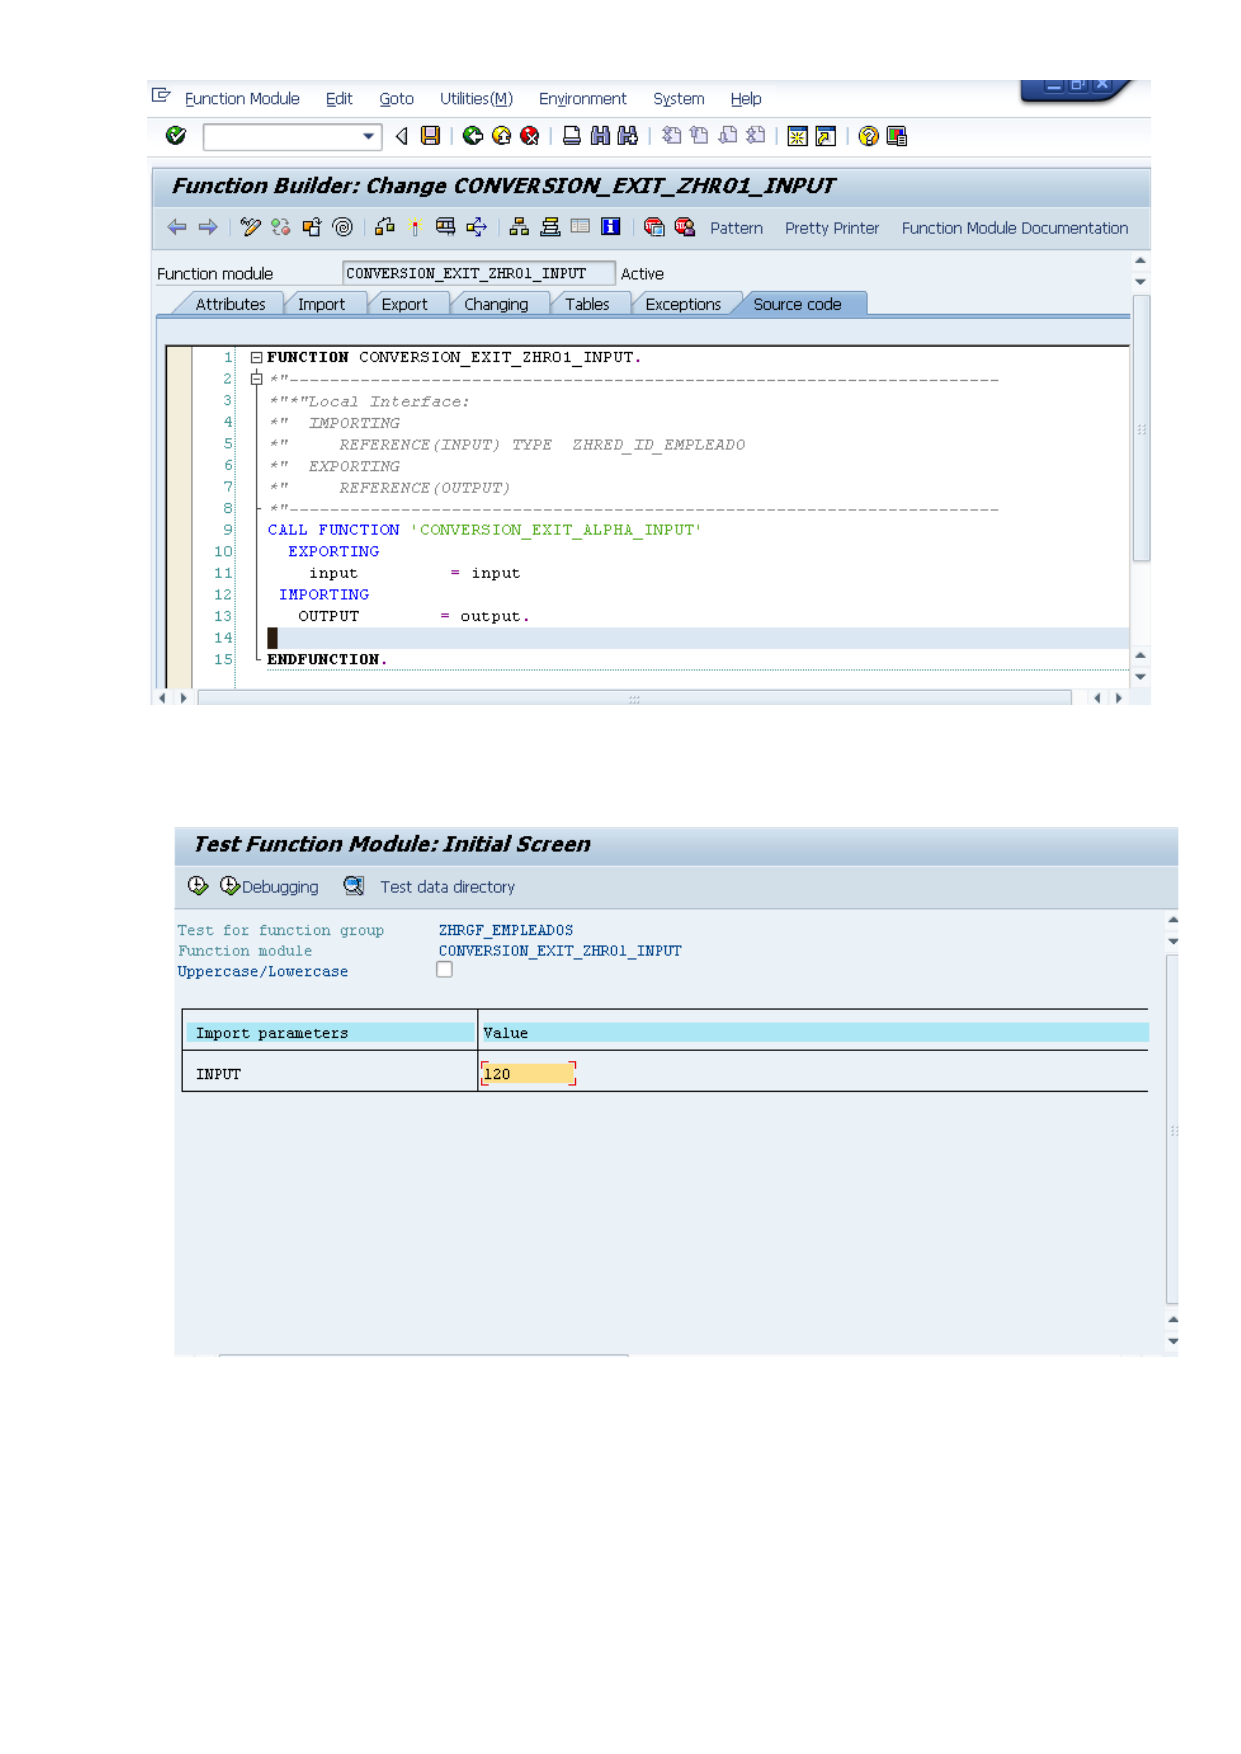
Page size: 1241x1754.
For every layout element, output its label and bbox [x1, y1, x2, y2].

picture [174, 827, 1179, 1357]
picture [147, 80, 1152, 705]
